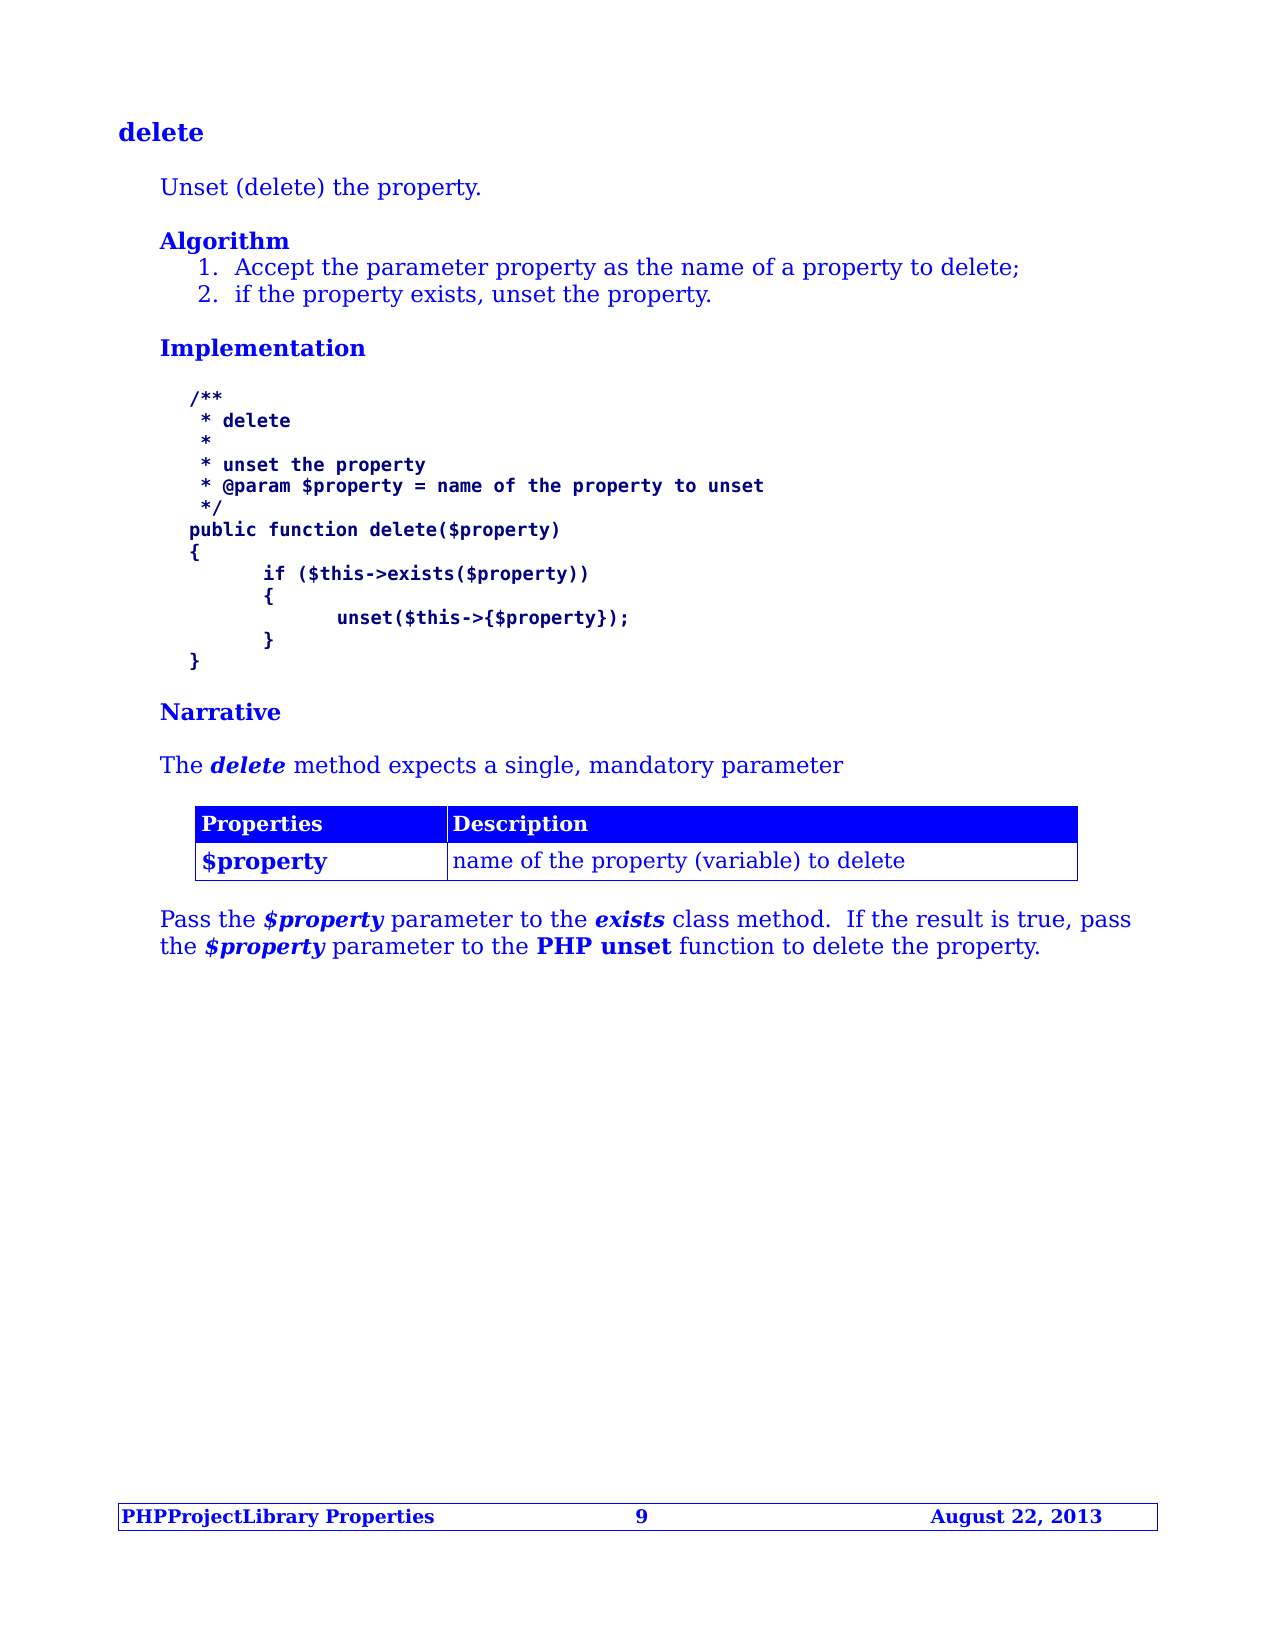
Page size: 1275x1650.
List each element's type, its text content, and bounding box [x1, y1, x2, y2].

list */ [189, 497, 1157, 519]
list } [189, 650, 1157, 672]
text Implementation [159, 334, 1157, 361]
list * delete [189, 410, 1157, 432]
list if the property exists, unset the property. [197, 281, 1157, 308]
list /** [189, 388, 1157, 410]
list { [189, 541, 1157, 563]
text Narrative [159, 699, 1157, 726]
text Algorithm [159, 227, 1157, 254]
title delete [118, 118, 1157, 147]
list public function delete($property) [189, 519, 1157, 541]
list unset($this->{$property}); [189, 607, 1157, 628]
text Pass the $property parameter to the exists class method. If the result is true, pass the $property parameter to the PHP unset function to delete the property. [159, 906, 1157, 959]
table_header Properties [196, 807, 447, 842]
list Accept the parameter property as the name of a property to delete; [197, 254, 1157, 281]
table_cell name of the property (variable) to delete [448, 843, 1077, 880]
list * unset the property [189, 453, 1157, 475]
text Unset (delete) the property. [159, 174, 1157, 201]
list } [189, 628, 1157, 650]
list if ($this->exists($property)) [189, 563, 1157, 585]
list * @param $property = name of the property to unset [189, 475, 1157, 497]
table_cell $property [196, 843, 447, 880]
text The delete method expects a single, mandatory parameter [159, 752, 1157, 779]
list * [189, 432, 1157, 453]
table_header Description [448, 807, 1077, 842]
list { [189, 585, 1157, 607]
